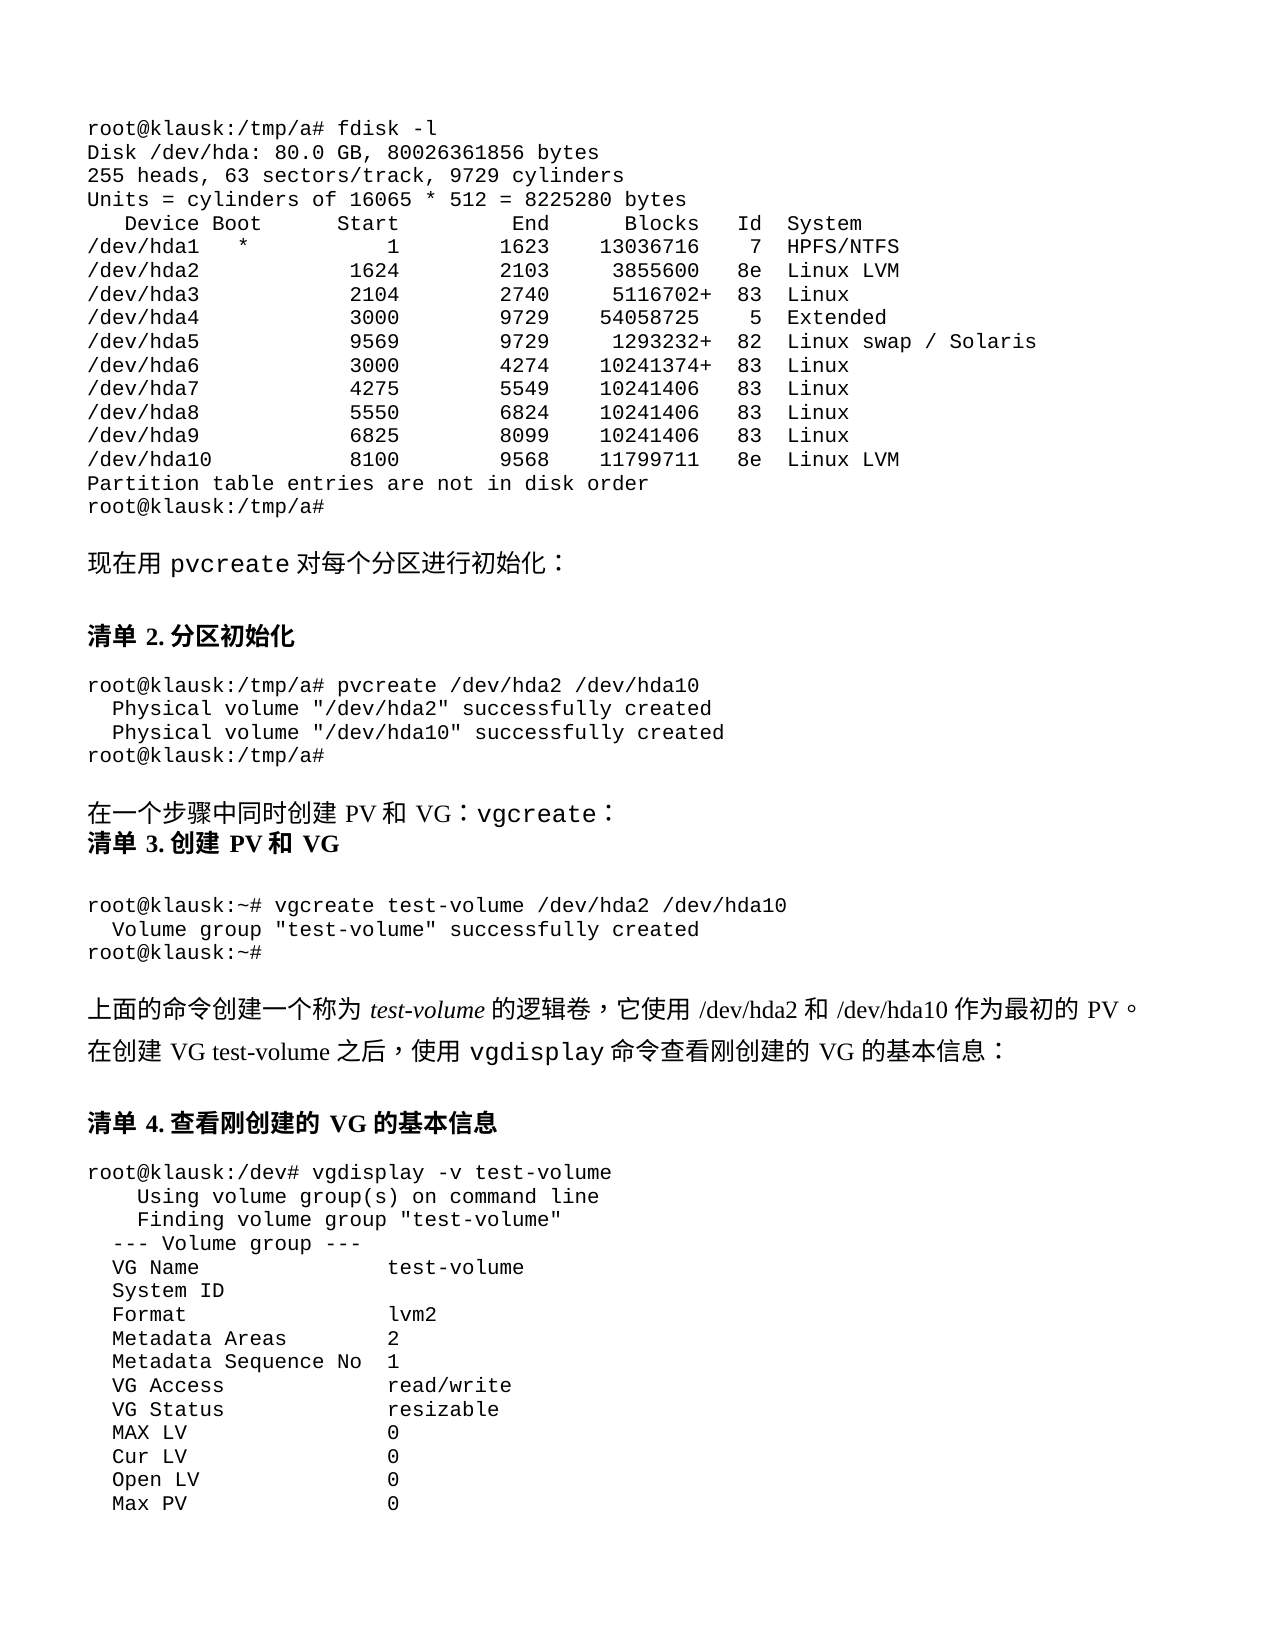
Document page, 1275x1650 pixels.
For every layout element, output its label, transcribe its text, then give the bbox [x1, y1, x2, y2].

text 在一个步骤中同时创建 PV 和 VG：vgcreate： 清单 3. 创建 PV 和 VG [87, 799, 1157, 859]
text 上面的命令创建一个称为 test-volume 的逻辑卷，它使用 /dev/hda2 和 /dev/hda10 作为最初的 PV。 [87, 995, 1157, 1024]
table_header root@klausk:/tmp/a# fdisk -l Disk /dev/hda: 80.0 GB, 80026361856 bytes 255 heads, 63 sectors/track, 9729 cylinders Units = cylinders of 16065 * 512 = 8225280 bytes Device Boot Start End Blocks Id System /dev/hda1 * 1 1623 13036716 7 HPFS/NTFS /dev/hda2 1624 2103 3855600 8e Linux LVM /dev/hda3 2104 2740 5116702+ 83 Linux /dev/hda4 3000 9729 54058725 5 Extended /dev/hda5 9569 9729 1293232+ 82 Linux swap / Solaris /dev/hda6 3000 4274 10241374+ 83 Linux /dev/hda7 4275 5549 10241406 83 Linux /dev/hda8 5550 6824 10241406 83 Linux /dev/hda9 6825 8099 10241406 83 Linux /dev/hda10 8100 9568 11799711 8e Linux LVM Partition table entries are not in disk order root@klausk:/tmp/a# [87, 118, 1050, 549]
text 清单 2. 分区初始化 [87, 593, 1157, 651]
table_header root@klausk:/tmp/a# pvcreate /dev/hda2 /dev/hda10 Physical volume "/dev/hda2" successfully created Physical volume "/dev/hda10" successfully created root@klausk:/tmp/a# [87, 651, 1050, 799]
table_header root@klausk:/dev# vgdisplay -v test-volume Using volume group(s) on command line Finding volume group "test-volume" --- Volume group --- VG Name test-volume System ID Format lvm2 Metadata Areas 2 Metadata Sequence No 1 VG Access read/write VG Status resizable MAX LV 0 Cur LV 0 Open LV 0 Max PV 0 [87, 1139, 1050, 1517]
text 现在用 pvcreate 对每个分区进行初始化： [87, 549, 1157, 580]
table_header root@klausk:~# vgcreate test-volume /dev/hda2 /dev/hda10 Volume group "test-volume" successfully created root@klausk:~# [87, 871, 1050, 995]
text 在创建 VG test-volume 之后，使用 vgdisplay 命令查看刚创建的 VG 的基本信息： [87, 1037, 1157, 1068]
text 清单 4. 查看刚创建的 VG 的基本信息 [87, 1080, 1157, 1138]
